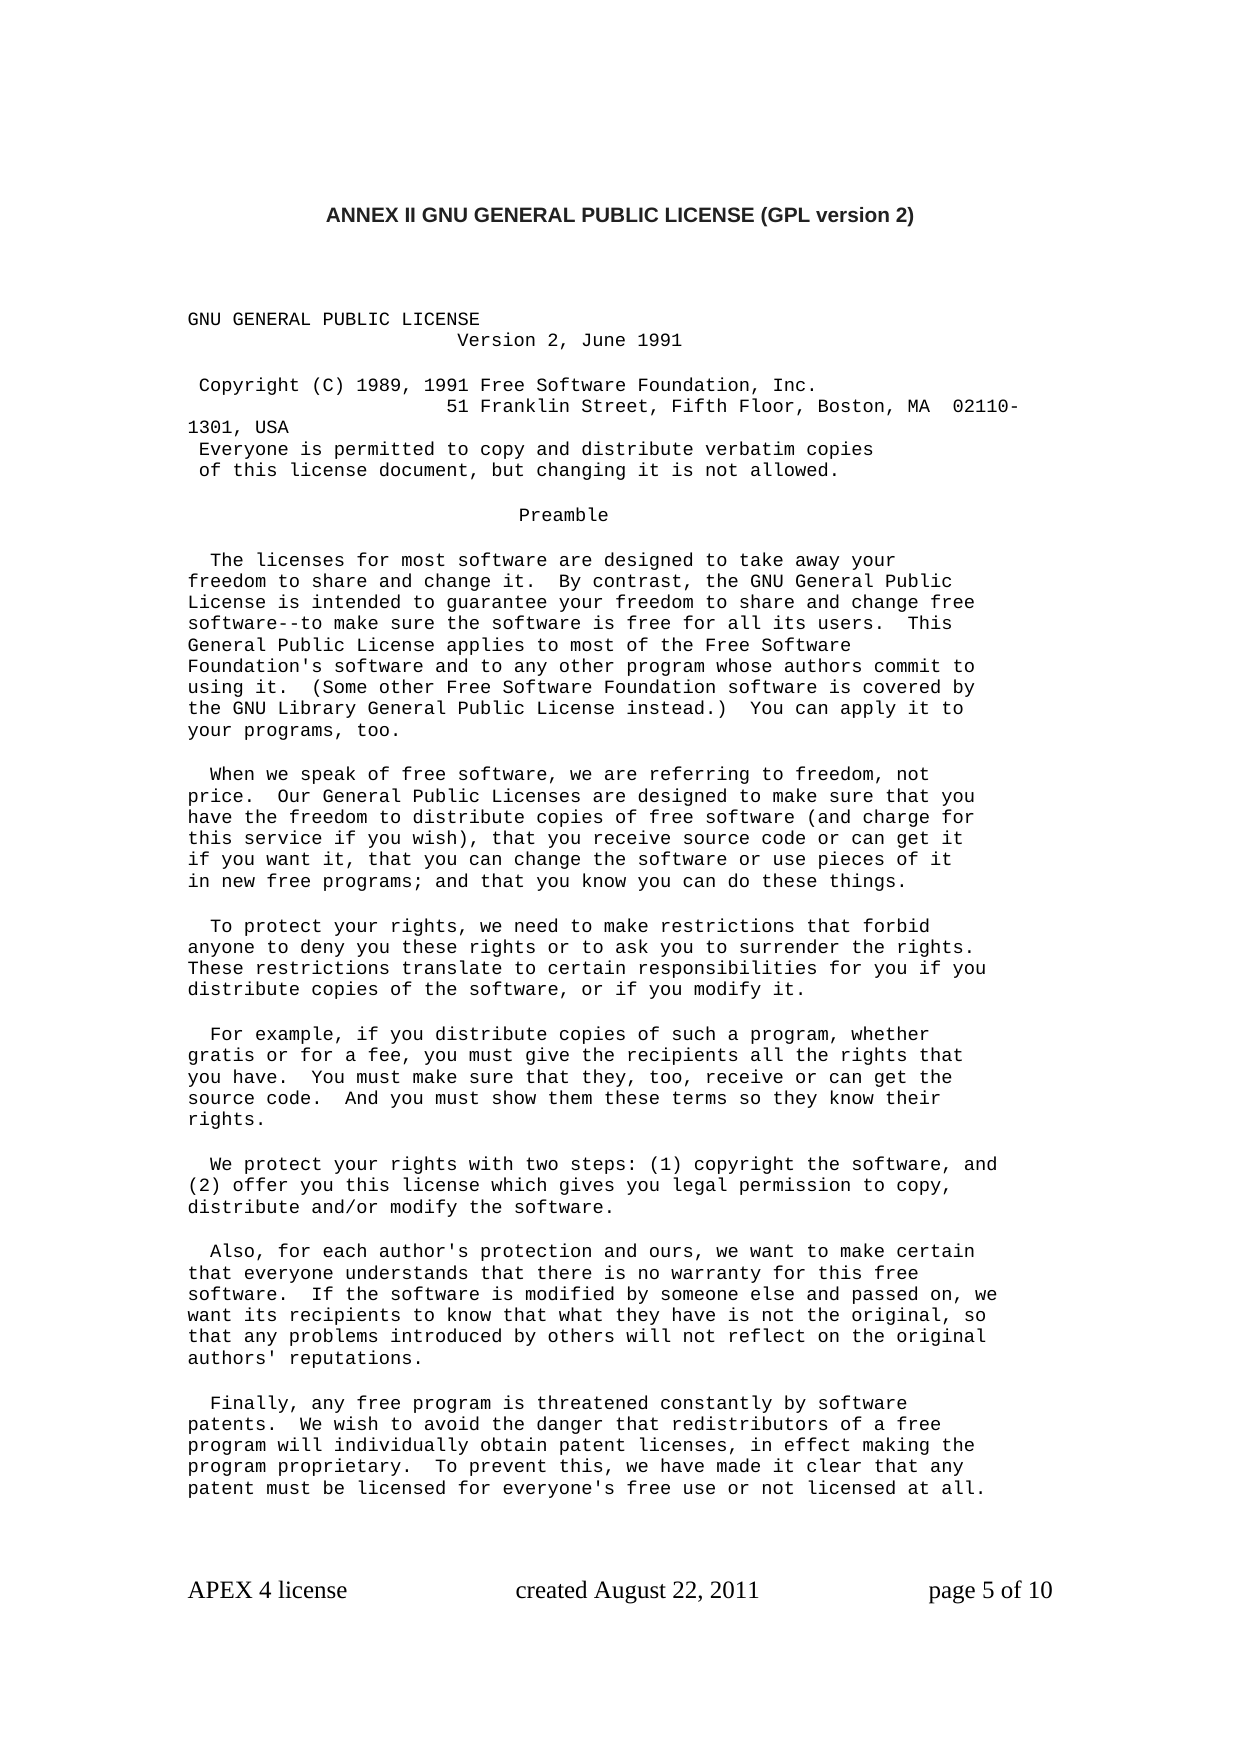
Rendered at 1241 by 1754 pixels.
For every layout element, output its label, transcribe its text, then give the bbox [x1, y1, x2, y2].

text program will individually obtain patent licenses, in effect making the [187, 1436, 1053, 1457]
text you have. You must make sure that they, too, receive or can get the [187, 1067, 1053, 1089]
text that any problems introduced by others will not reflect on the original [187, 1327, 1053, 1348]
text When we speak of free software, we are referring to freedom, not [187, 765, 1053, 786]
text if you want it, that you can change the software or use pieces of it [187, 850, 1053, 871]
text in new free programs; and that you know you can do these things. [187, 871, 1053, 893]
text For example, if you distribute copies of such a program, whether [187, 1025, 1053, 1046]
text The licenses for most software are designed to take away your [187, 550, 1053, 572]
text General Public License applies to most of the Free Software [187, 635, 1053, 657]
text software. If the software is modified by someone else and passed on, we [187, 1285, 1053, 1306]
text 51 Franklin Street, Fifth Floor, Boston, MA 02110-1301, USA [187, 397, 1053, 439]
text patents. We wish to avoid the danger that redistributors of a free [187, 1415, 1053, 1436]
text your programs, too. [187, 720, 1053, 742]
text gratis or for a fee, you must give the recipients all the rights that [187, 1046, 1053, 1067]
text price. Our General Public Licenses are designed to make sure that you [187, 786, 1053, 808]
text To protect your rights, we need to make restrictions that forbid [187, 916, 1053, 938]
text patent must be licensed for everyone's free use or not licensed at all. [187, 1478, 1053, 1500]
text Version 2, June 1991 [187, 331, 1053, 352]
text Preamble [187, 505, 1053, 527]
text this service if you wish), that you receive source code or can get it [187, 829, 1053, 850]
text (2) offer you this license which gives you legal permission to copy, [187, 1176, 1053, 1197]
text Copyright (C) 1989, 1991 Free Software Foundation, Inc. [187, 376, 1053, 397]
text Also, for each author's protection and ours, we want to make certain [187, 1242, 1053, 1263]
text using it. (Some other Free Software Foundation software is covered by [187, 678, 1053, 699]
text source code. And you must show them these terms so they know their [187, 1089, 1053, 1110]
text distribute copies of the software, or if you modify it. [187, 980, 1053, 1001]
text that everyone understands that there is no warranty for this free [187, 1263, 1053, 1285]
text License is intended to guarantee your freedom to share and change free [187, 593, 1053, 614]
text ANNEX II GNU GENERAL PUBLIC LICENSE (GPL version 2) [187, 203, 1053, 227]
text freedom to share and change it. By contrast, the GNU General Public [187, 572, 1053, 593]
text Foundation's software and to any other program whose authors commit to [187, 657, 1053, 678]
text have the freedom to distribute copies of free software (and charge for [187, 808, 1053, 829]
text the GNU Library General Public License instead.) You can apply it to [187, 699, 1053, 720]
text want its recipients to know that what they have is not the original, so [187, 1306, 1053, 1327]
text Everyone is permitted to copy and distribute verbatim copies [187, 439, 1053, 461]
text software--to make sure the software is free for all its users. This [187, 614, 1053, 635]
text Finally, any free program is threatened constantly by software [187, 1393, 1053, 1415]
text authors' reputations. [187, 1348, 1053, 1370]
text anyone to deny you these rights or to ask you to surrender the rights. [187, 938, 1053, 959]
text of this license document, but changing it is not allowed. [187, 461, 1053, 482]
text These restrictions translate to certain responsibilities for you if you [187, 959, 1053, 980]
text We protect your rights with two steps: (1) copyright the software, and [187, 1155, 1053, 1176]
text GNU GENERAL PUBLIC LICENSE [187, 309, 1053, 331]
text rights. [187, 1110, 1053, 1131]
text distribute and/or modify the software. [187, 1197, 1053, 1219]
text program proprietary. To prevent this, we have made it clear that any [187, 1457, 1053, 1478]
